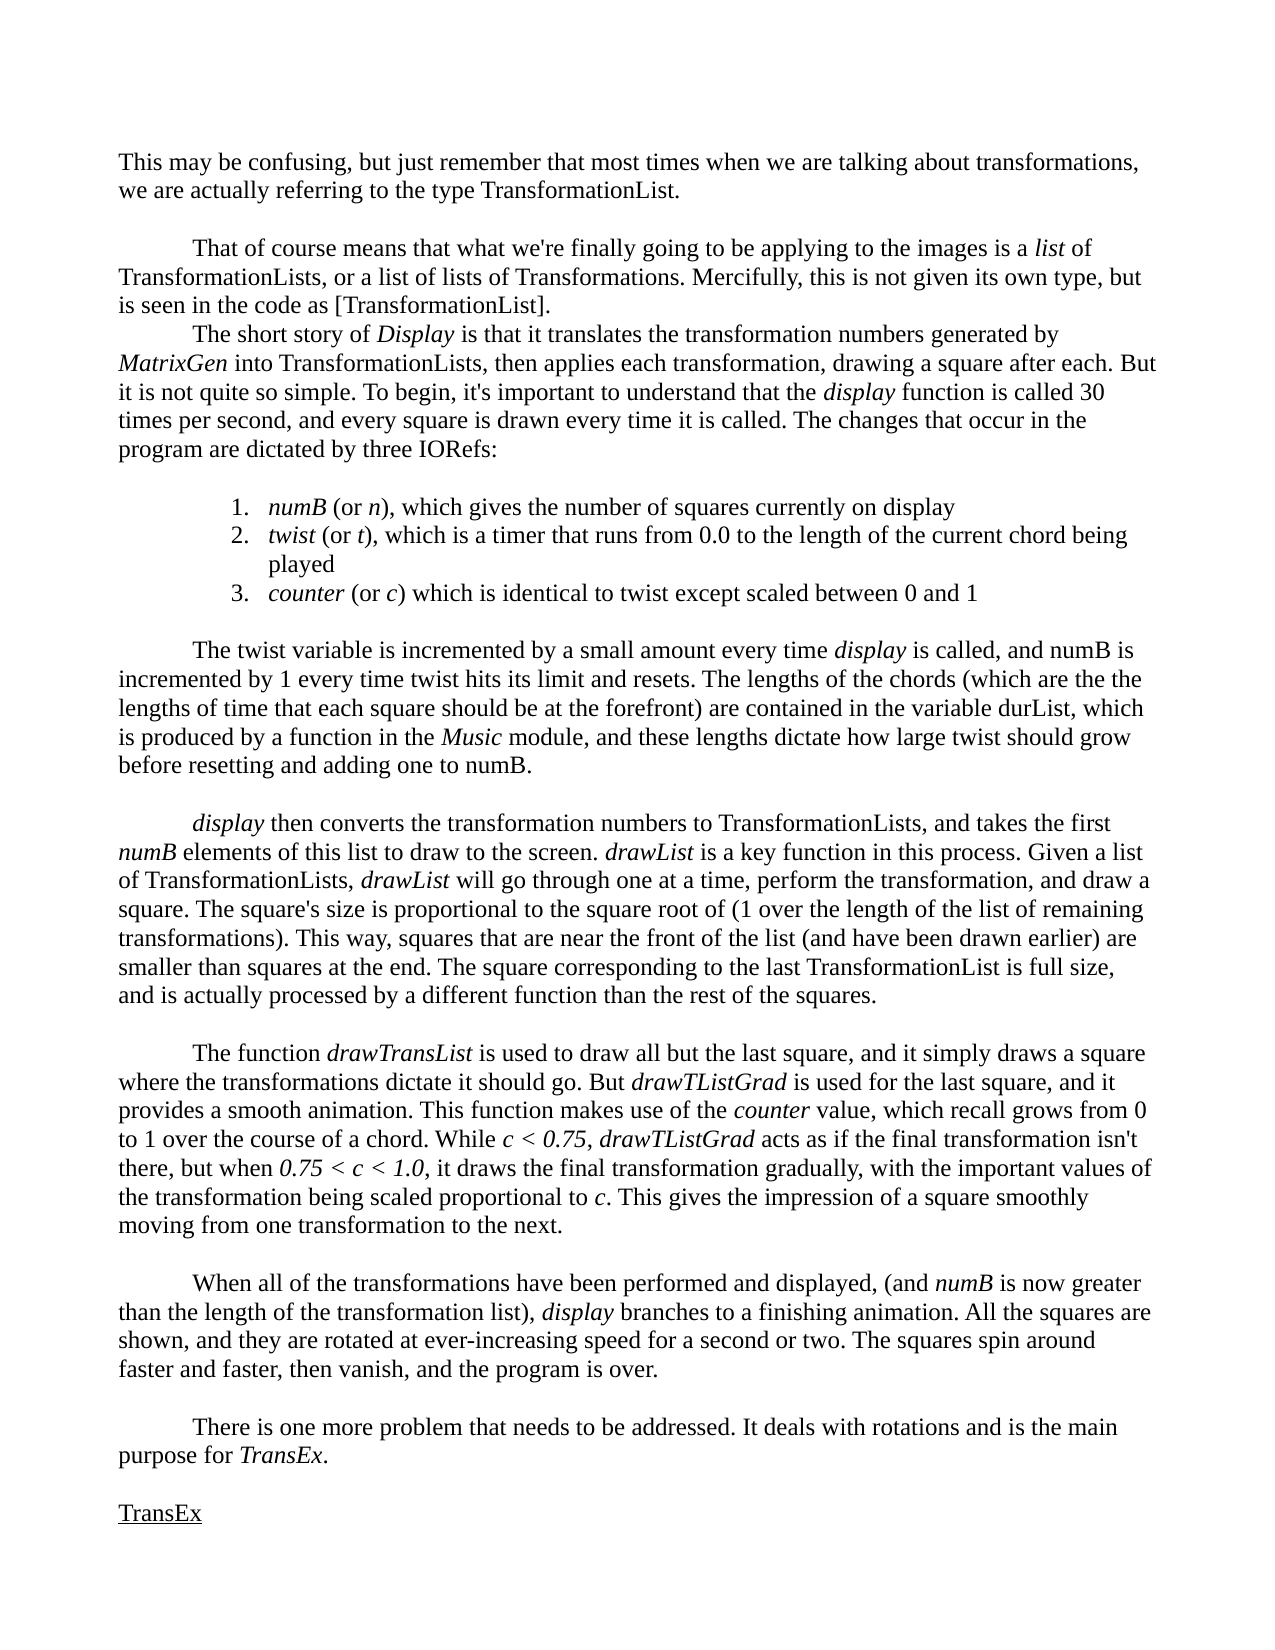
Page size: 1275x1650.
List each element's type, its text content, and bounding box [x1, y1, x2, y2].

text There is one more problem that needs to be addressed. It deals with rotations and is the main purpose for TransEx. [118, 1412, 1157, 1469]
text This may be confusing, but just remember that most times when we are talking about transformations, we are actually referring to the type TransformationList. [118, 147, 1157, 204]
text display then converts the transformation numbers to TransformationLists, and takes the first numB elements of this list to draw to the screen. drawList is a key function in this process. Given a list of TransformationLists, drawList will go through one at a time, perform the transformation, and draw a square. The square's size is proportional to the square root of (1 over the length of the list of remaining transformations). This way, squares that are near the front of the list (and have been drawn earlier) are smaller than squares at the end. The square corresponding to the last TransformationList is full size, and is actually processed by a different function than the rest of the squares. [118, 808, 1157, 1009]
text The function drawTransList is used to draw all but the last square, and it simply draws a square where the transformations dictate it should go. But drawTListGrad is used for the last square, and it provides a smooth animation. This function makes use of the counter value, which recall grows from 0 to 1 over the course of a chord. While c < 0.75, drawTListGrad acts as if the final transformation isn't there, but when 0.75 < c < 1.0, it draws the final transformation gradually, with the important values of the transformation being scaled proportional to c. This gives the impression of a square smoothly moving from one transformation to the next. [118, 1038, 1157, 1239]
list numB (or n), which gives the number of squares currently on display [231, 492, 1157, 521]
text The twist variable is incremented by a small amount every time display is called, and numB is incremented by 1 every time twist hits its limit and resets. The lengths of the chords (which are the the lengths of time that each square should be at the forefront) are contained in the variable durList, which is produced by a function in the Music module, and these lengths dictate how large twist should grow before resetting and adding one to numB. [118, 636, 1157, 779]
text That of course means that what we're finally going to be applying to the images is a list of TransformationLists, or a list of lists of Transformations. Mercifully, this is not given its own type, but is seen in the code as [TransformationList]. [118, 233, 1157, 319]
list counter (or c) which is identical to twist except scaled between 0 and 1 [231, 578, 1157, 607]
text When all of the transformations have been performed and displayed, (and numB is now greater than the length of the transformation list), display branches to a finishing animation. All the squares are shown, and they are rotated at ever-increasing speed for a second or two. The squares spin around faster and faster, then vanish, and the program is over. [118, 1268, 1157, 1383]
list twist (or t), which is a timer that runs from 0.0 to the length of the current chord being played [231, 521, 1157, 578]
text TransEx [118, 1498, 1157, 1527]
text The short story of Display is that it translates the transformation numbers generated by MatrixGen into TransformationLists, then applies each transformation, drawing a square after each. But it is not quite so simple. To begin, it's important to understand that the display function is called 30 times per second, and every square is drawn every time it is called. The changes that occur in the program are dictated by three IORefs: [118, 319, 1157, 463]
